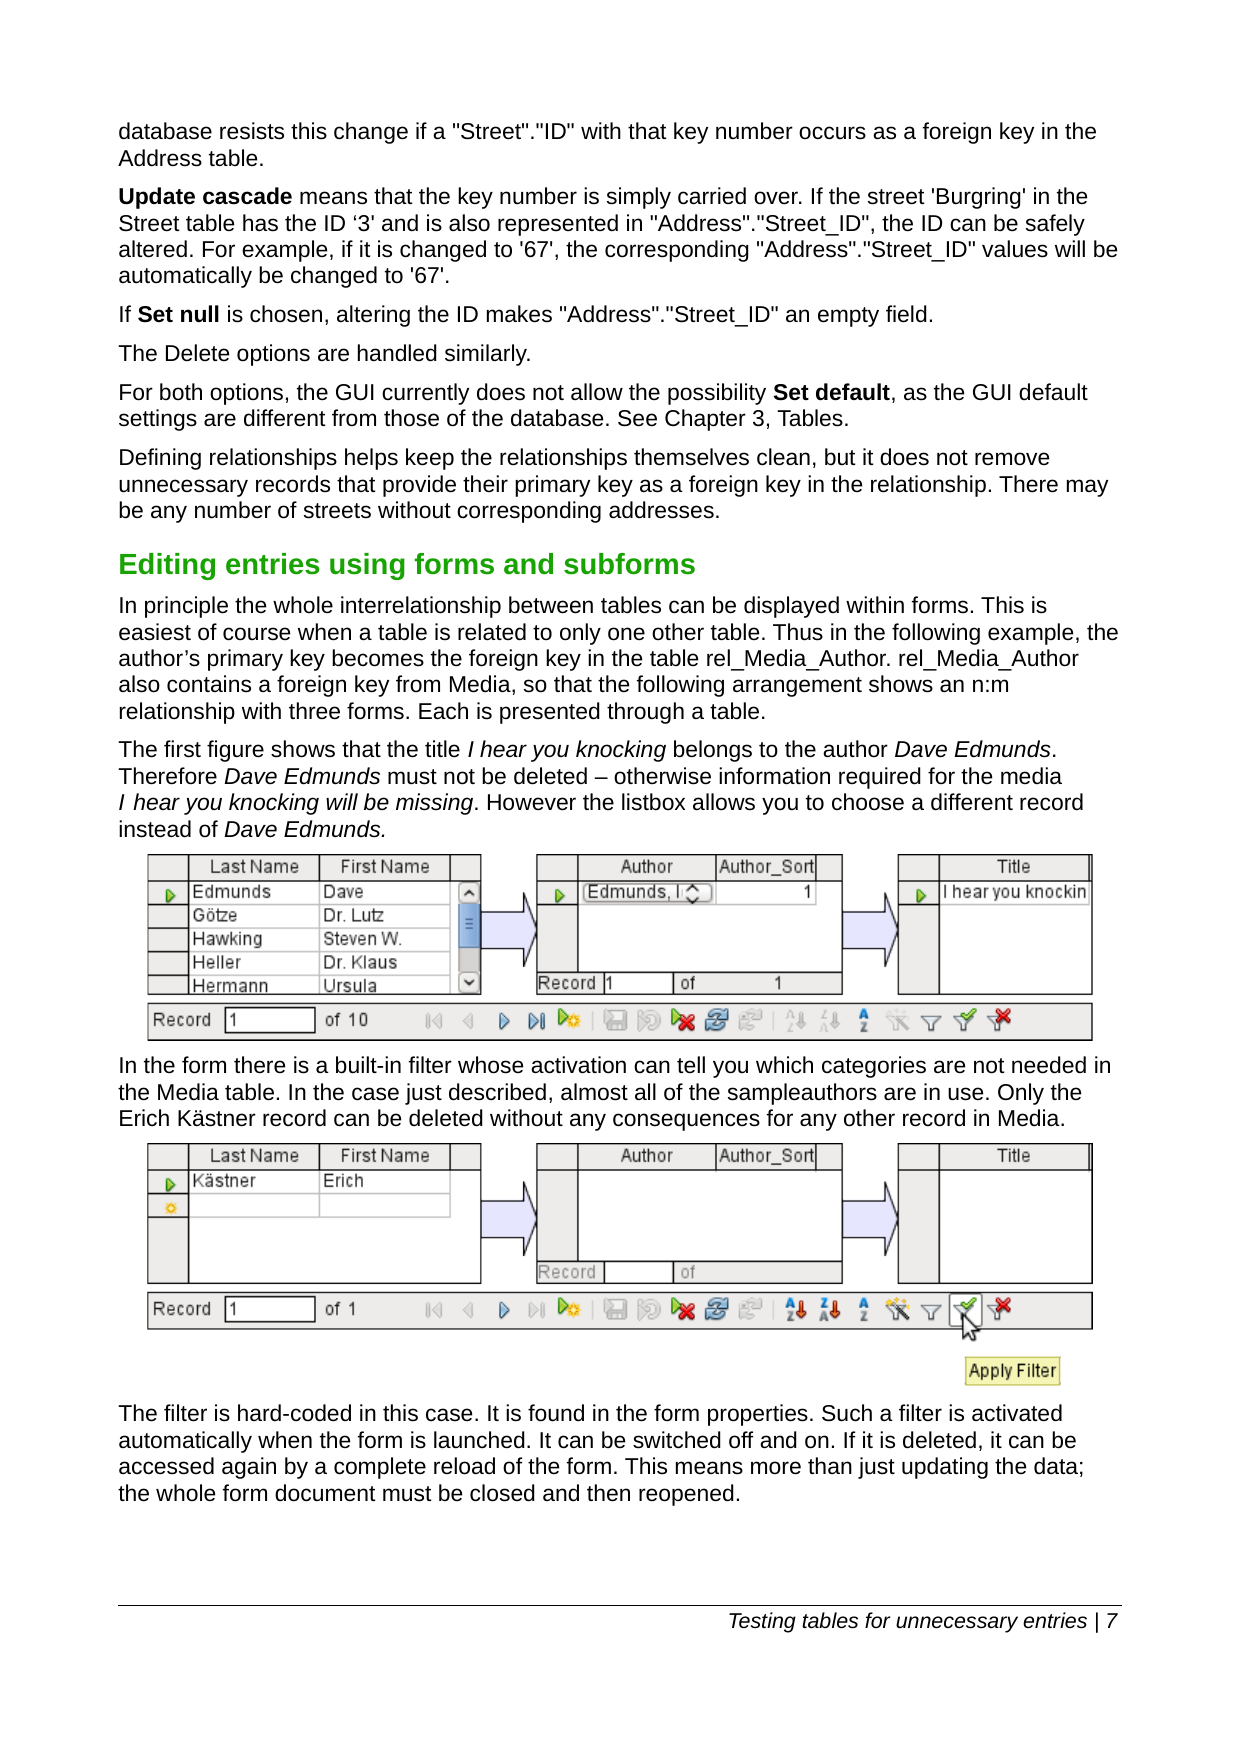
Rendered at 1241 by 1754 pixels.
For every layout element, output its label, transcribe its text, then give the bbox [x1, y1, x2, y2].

text Update cascade means that the key number is simply carried over. If the street 'Burgring' in the Street table has the ID ‘3' and is also represented in "Address"."Street_ID", the ID can be safely altered. For example, if it is changed to '67', the corresponding "Address"."Street_ID" values will be automatically be changed to '67'. [118, 183, 1122, 289]
text database resists this change if a "Street"."ID" with that key number occurs as a foreign key in the Address table. [118, 118, 1122, 171]
text The filter is hard-coded in this case. It is found in the form properties. Such a filter is activated automatically when the form is launched. It can be switched off and on. If it is deleted, it can be accessed again by a complete reload of the form. This means more than just updating the data; the whole form document must be closed and then reopened. [118, 1400, 1122, 1506]
picture [147, 854, 1093, 1041]
text Defining relationships helps keep the relationships themselves clean, but it does not remove unnecessary records that provide their primary key as a foreign key in the relationship. There may be any number of streets without corresponding addresses. [118, 444, 1122, 523]
text In principle the whole interrelationship between tables can be displayed within forms. This is easiest of course when a table is related to only one other table. Thus in the following example, the author’s primary key becomes the foreign key in the table rel_Media_Author. rel_Media_Author also contains a foreign key from Media, so that the following arrangement shows an n:m relationship with three forms. Each is presented through a table. [118, 592, 1122, 724]
text If Set null is chosen, altering the ID makes "Address"."Street_ID" an empty field. [118, 301, 1122, 328]
text In the form there is a built-in filter whose activation can tell you which categories are not needed in the Media table. In the case just described, almost all of the sampleauthors are in use. Only the Erich Kästner record can be deleted without any consequences for any other record in Media. [118, 1052, 1122, 1131]
text The first figure shows that the title I hear you knocking belongs to the author Dave Edmunds. Therefore Dave Edmunds must not be deleted – otherwise information required for the media I hear you knocking will be missing. However the listbox allows you to choose a different record instead of Dave Edmunds. [118, 736, 1122, 842]
text The Delete options are handled similarly. [118, 340, 1122, 366]
subtitle Editing entries using forms and subforms [118, 547, 1122, 580]
text For both options, the GUI currently does not allow the possibility Set default, as the GUI default settings are different from those of the database. See Chapter 3, Tables. [118, 379, 1122, 432]
picture [147, 1143, 1093, 1389]
